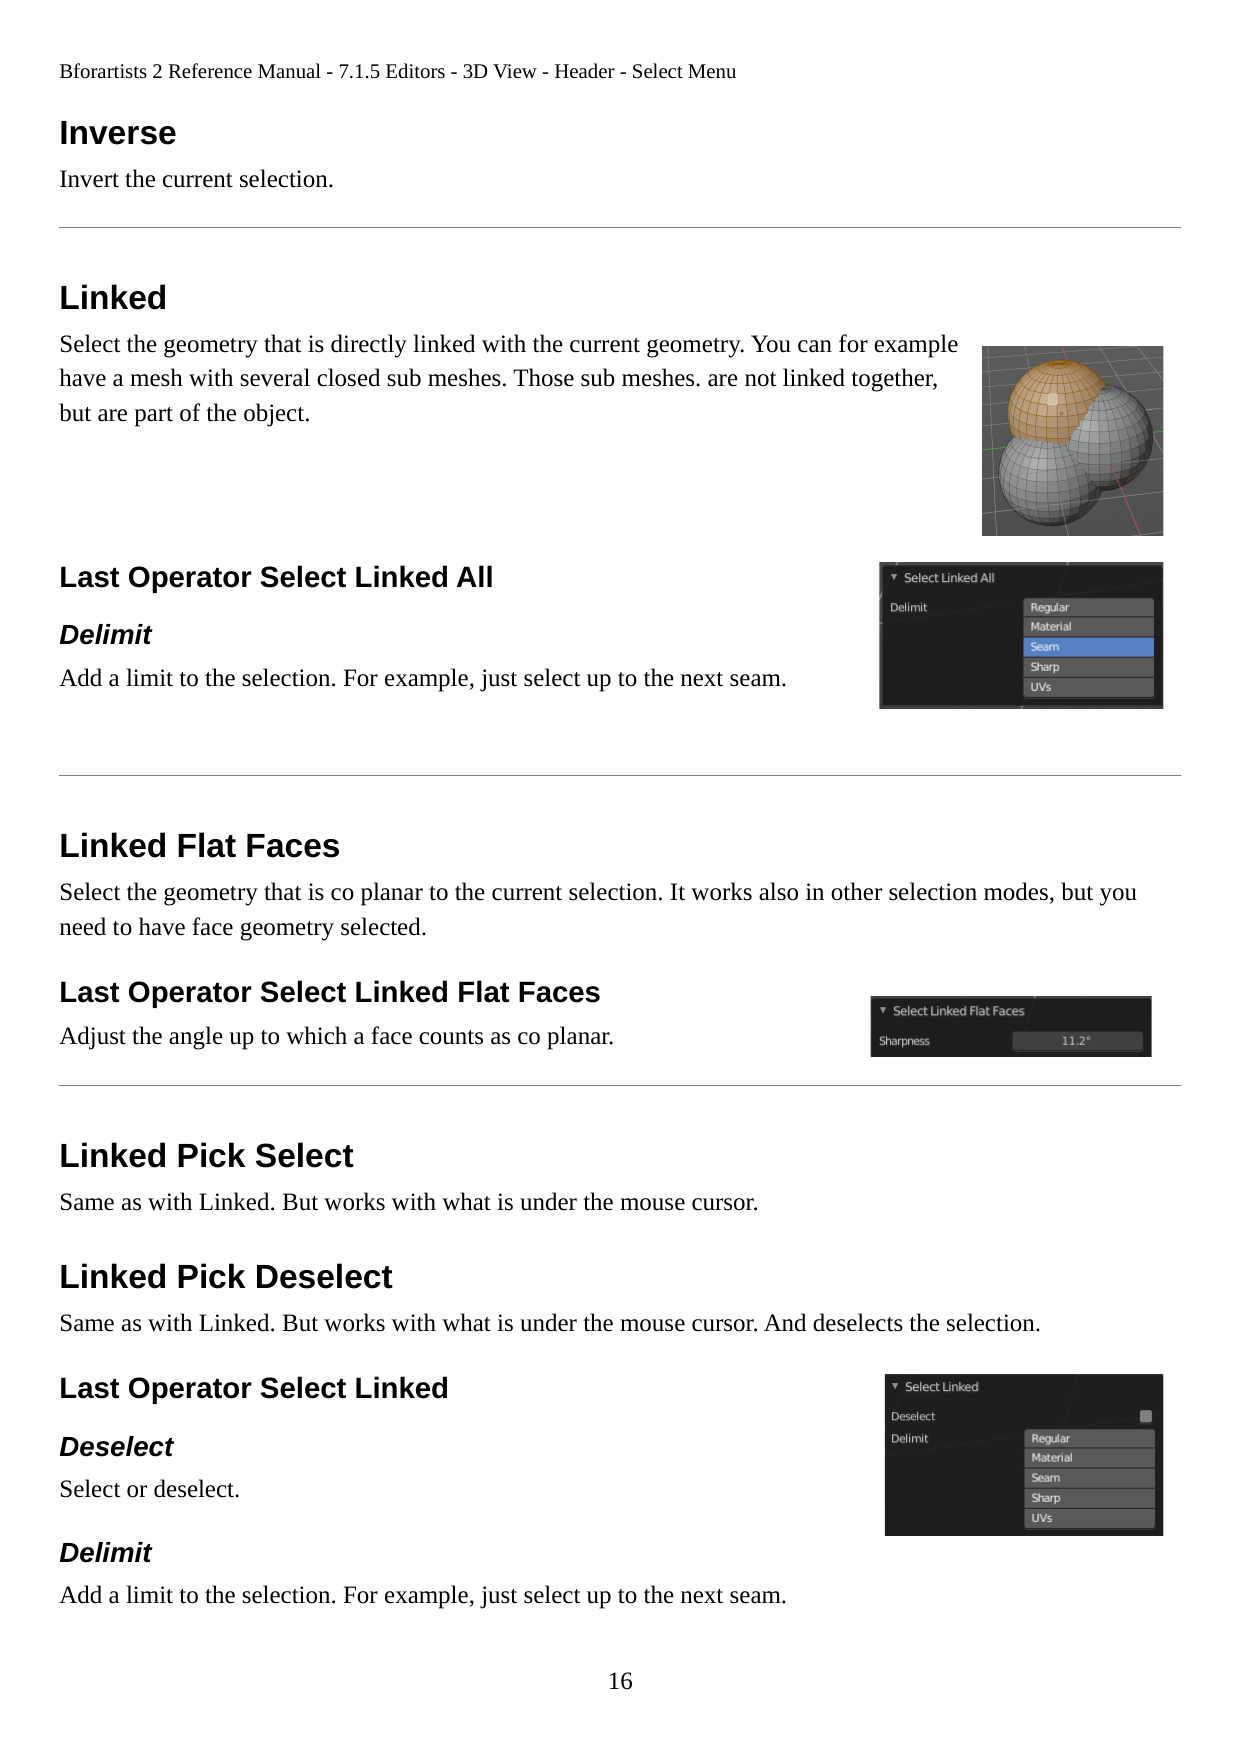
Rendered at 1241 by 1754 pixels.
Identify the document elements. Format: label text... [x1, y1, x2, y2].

subtitle Delimit [59, 618, 879, 650]
text [1164, 1474, 1181, 1503]
subtitle Linked Flat Faces [59, 826, 1181, 864]
text Same as with Linked. But works with what is under the mouse cursor. [59, 1187, 1181, 1215]
subtitle [1164, 618, 1181, 650]
text Select the geometry that is directly linked with the current geometry. You can for example have a mesh with several closed sub meshes. Those sub meshes. are not linked together, but are part of the object. [59, 329, 1181, 427]
subtitle Last Operator Select Linked Flat Faces [59, 975, 1181, 1009]
subtitle Inverse [59, 113, 1181, 151]
picture [879, 562, 1164, 709]
text Add a limit to the selection. For example, just select up to the next seam. [59, 1580, 1181, 1609]
subtitle Linked [59, 278, 1181, 316]
subtitle [1164, 1430, 1181, 1462]
picture [884, 1374, 1164, 1536]
text Invert the current selection. [59, 164, 1181, 192]
subtitle Last Operator Select Linked [59, 1371, 1181, 1405]
subtitle Linked Pick Select [59, 1136, 1181, 1174]
text Adjust the angle up to which a face counts as co planar. [59, 1021, 870, 1050]
picture [870, 996, 1152, 1057]
text Same as with Linked. But works with what is under the mouse cursor. And deselects the selection. [59, 1308, 1181, 1336]
subtitle Deselect [59, 1430, 884, 1462]
subtitle Last Operator Select Linked All [59, 560, 1181, 593]
text Add a limit to the selection. For example, just select up to the next seam. [59, 663, 879, 692]
subtitle Linked Pick Deselect [59, 1257, 1181, 1295]
text Select the geometry that is co planar to the current selection. It works also in other selection modes, but you need to have face geometry selected. [59, 877, 1181, 940]
subtitle Delimit [59, 1536, 1181, 1568]
picture [982, 346, 1164, 536]
text Select or deselect. [59, 1474, 884, 1503]
